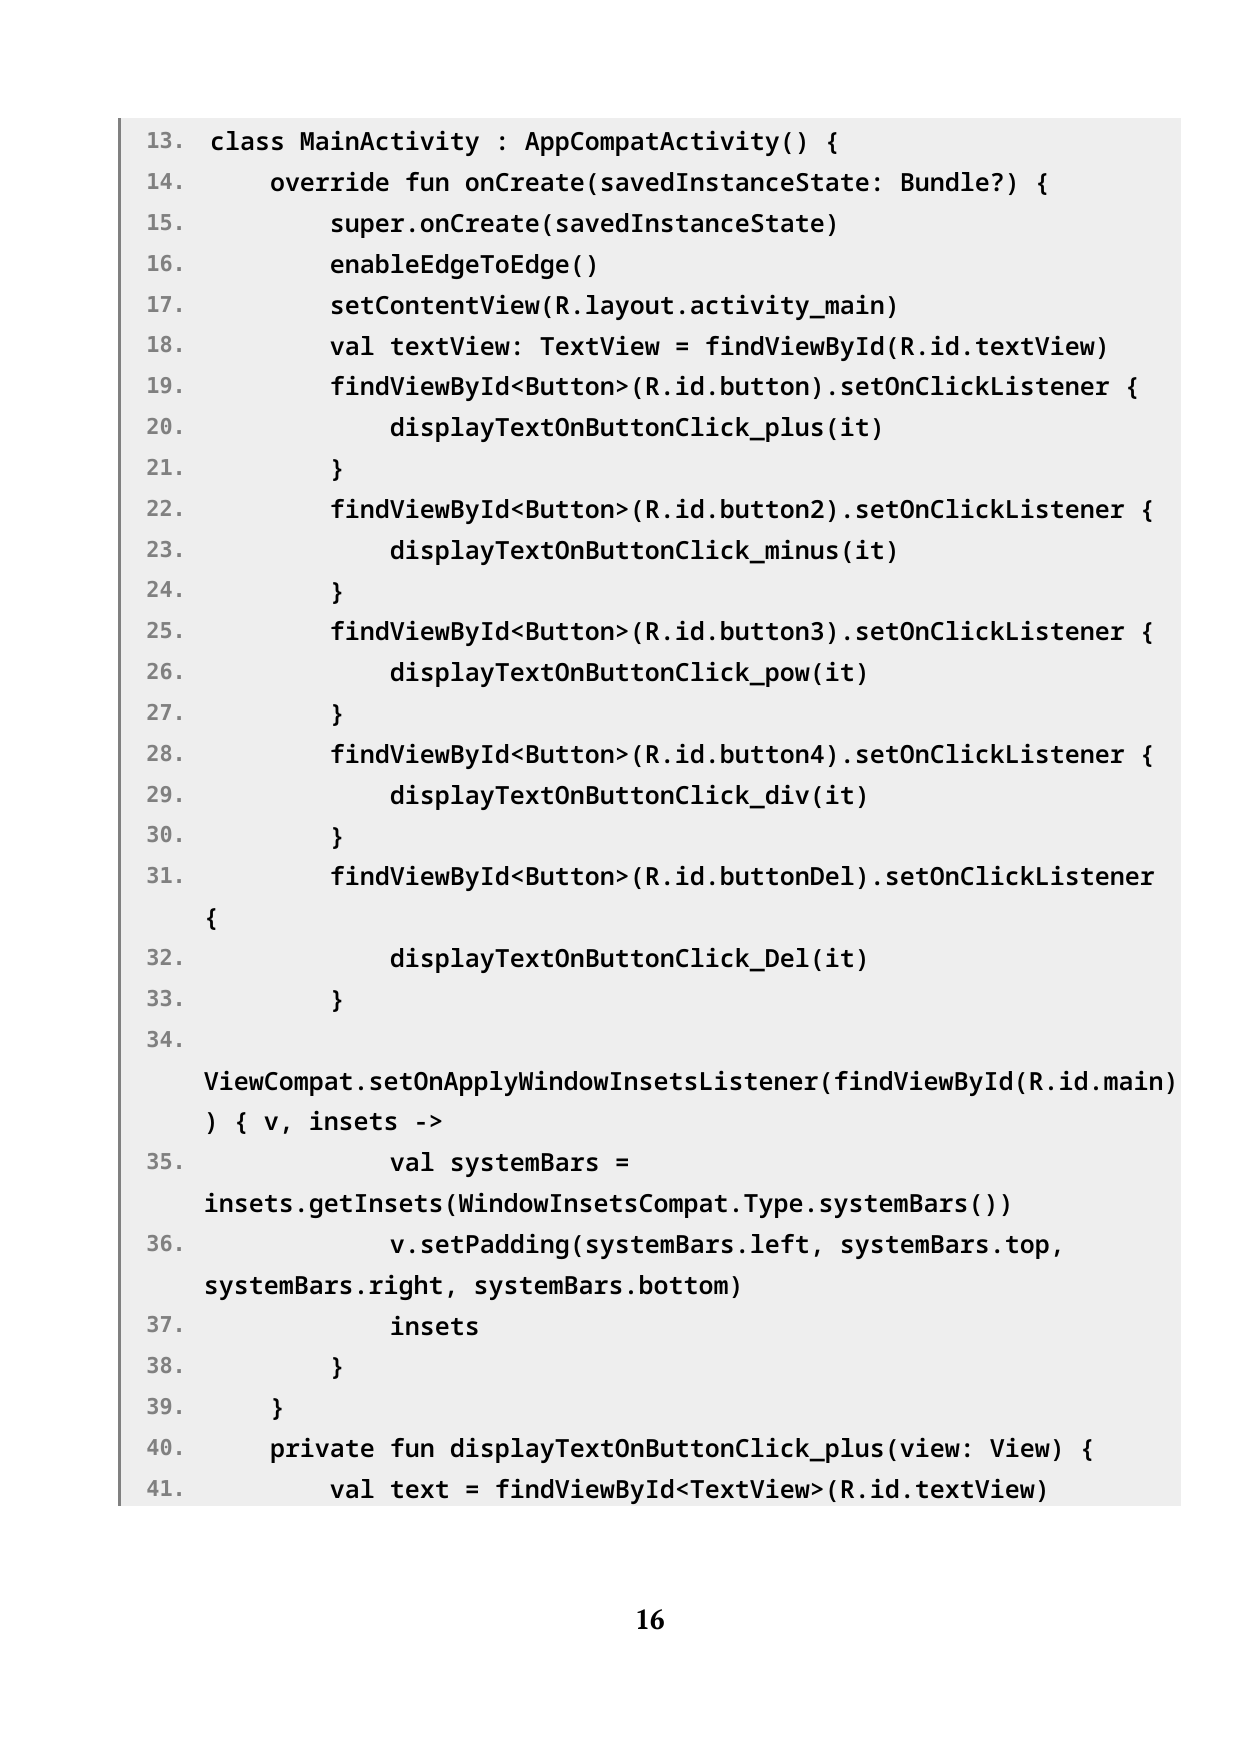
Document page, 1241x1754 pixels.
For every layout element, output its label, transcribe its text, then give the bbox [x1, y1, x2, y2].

list findViewById<Button>(R.id.button3).setOnClickListener { [121, 608, 1181, 648]
list val systemBars = insets.getInsets(WindowInsetsCompat.Type.systemBars()) [121, 1139, 1181, 1220]
list } [121, 1384, 1181, 1424]
list ViewCompat.setOnApplyWindowInsetsListener(findViewById(R.id.main)) { v, insets -> [121, 1016, 1181, 1138]
list v.setPadding(systemBars.left, systemBars.top, systemBars.right, systemBars.bottom) [121, 1221, 1181, 1301]
list class MainActivity : AppCompatActivity() { [121, 118, 1181, 158]
list findViewById<Button>(R.id.buttonDel).setOnClickListener { [121, 853, 1181, 934]
list insets [121, 1302, 1181, 1342]
list } [121, 976, 1181, 1016]
list } [121, 445, 1181, 485]
list findViewById<Button>(R.id.button2).setOnClickListener { [121, 486, 1181, 526]
list } [121, 567, 1181, 607]
list private fun displayTextOnButtonClick_plus(view: View) { [121, 1425, 1181, 1465]
list findViewById<Button>(R.id.button4).setOnClickListener { [121, 731, 1181, 771]
list displayTextOnButtonClick_div(it) [121, 771, 1181, 811]
list findViewById<Button>(R.id.button).setOnClickListener { [121, 363, 1181, 403]
list displayTextOnButtonClick_minus(it) [121, 526, 1181, 566]
list super.onCreate(savedInstanceState) [121, 200, 1181, 240]
list setContentView(R.layout.activity_main) [121, 281, 1181, 321]
list displayTextOnButtonClick_Del(it) [121, 935, 1181, 975]
list val textView: TextView = findViewById(R.id.textView) [121, 322, 1181, 362]
list displayTextOnButtonClick_pow(it) [121, 649, 1181, 689]
list } [121, 812, 1181, 852]
list val text = findViewById<TextView>(R.id.textView) [121, 1466, 1181, 1506]
list } [121, 1343, 1181, 1383]
list } [121, 690, 1181, 730]
list displayTextOnButtonClick_plus(it) [121, 404, 1181, 444]
list enableEdgeToEdge() [121, 241, 1181, 281]
list override fun onCreate(savedInstanceState: Bundle?) { [121, 159, 1181, 199]
